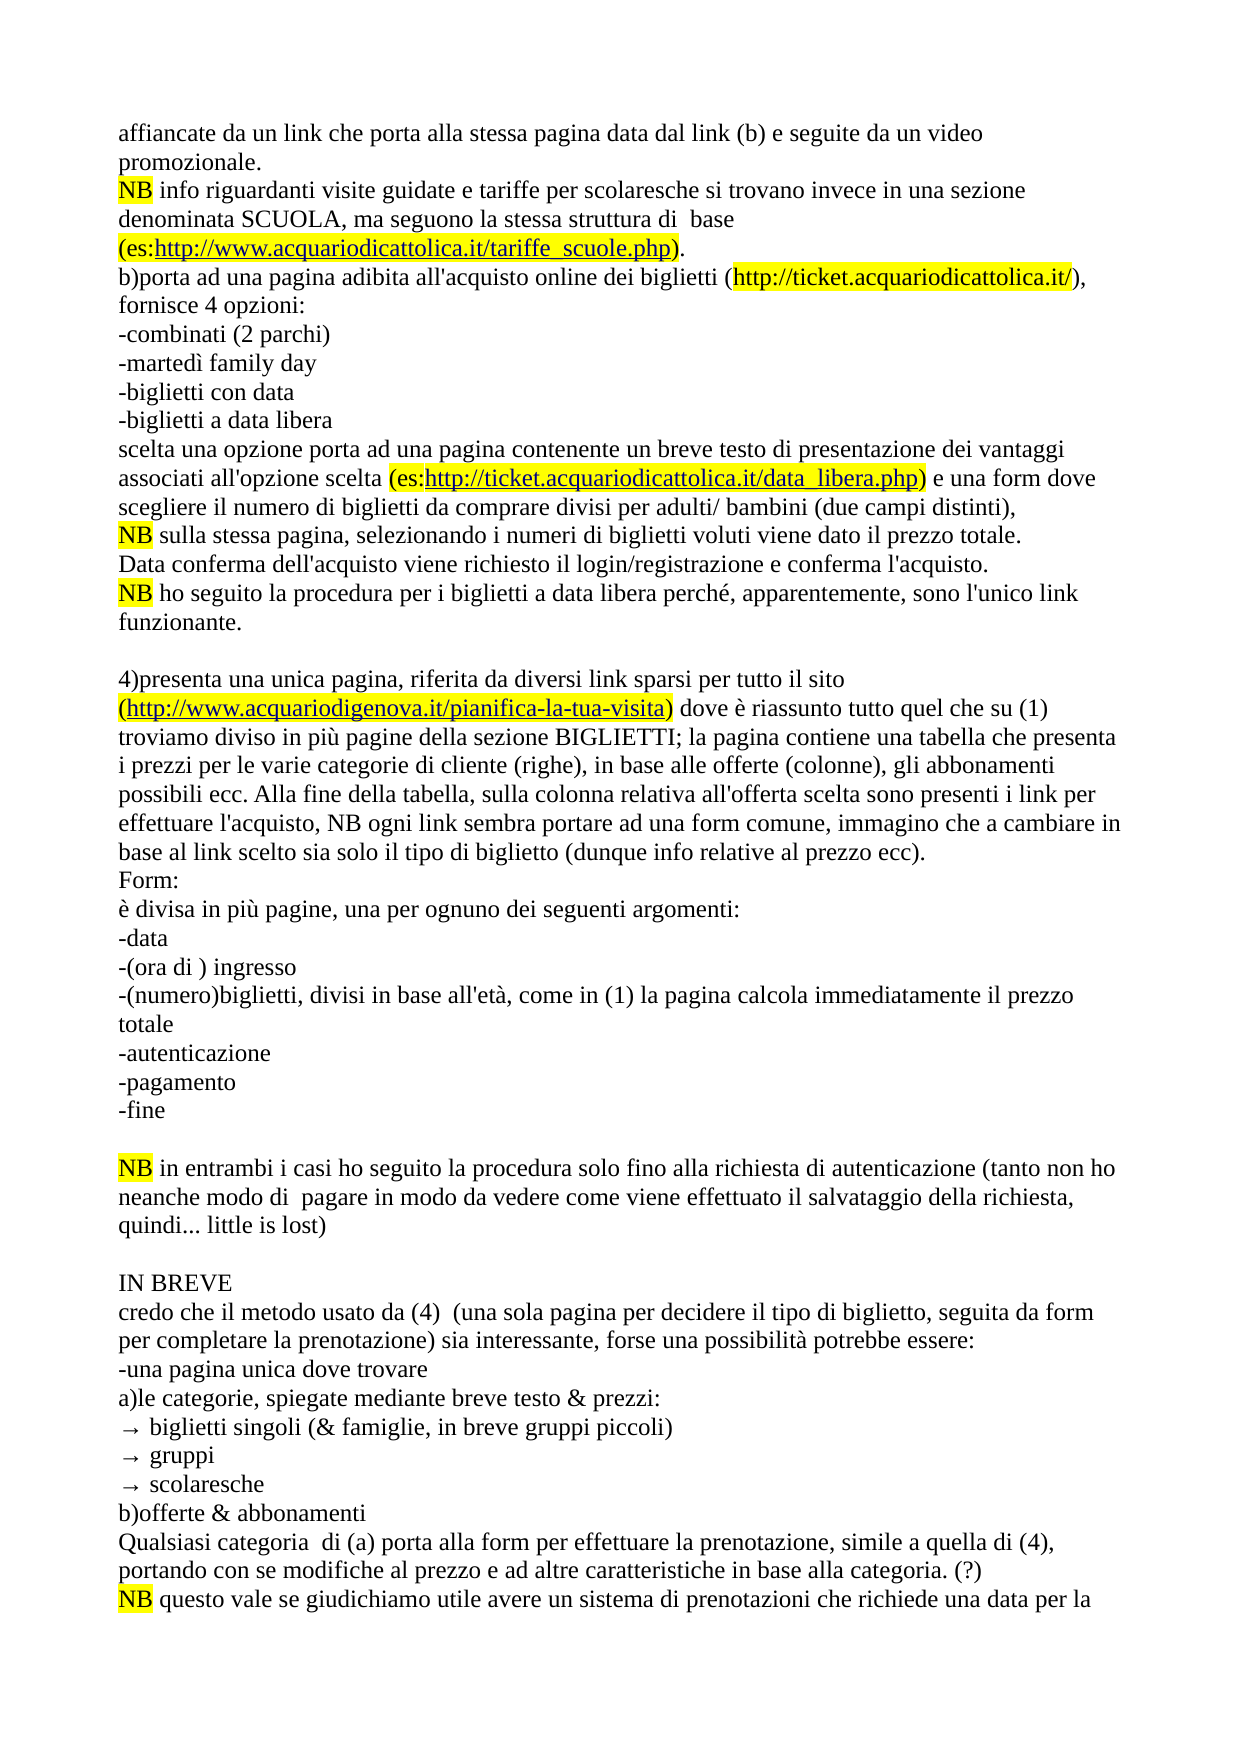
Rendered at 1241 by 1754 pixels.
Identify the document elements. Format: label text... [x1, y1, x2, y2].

text → scolaresche [118, 1469, 1122, 1498]
text -biglietti con data [118, 377, 1122, 406]
text NB in entrambi i casi ho seguito la procedura solo fino alla richiesta di autenticazione (tanto non ho neanche modo di pagare in modo da vedere come viene effettuato il salvataggio della richiesta, quindi... little is lost) [118, 1153, 1122, 1239]
text 4)presenta una unica pagina, riferita da diversi link sparsi per tutto il sito (http://www.acquariodigenova.it/pianifica-la-tua-visita) dove è riassunto tutto quel che su (1) troviamo diviso in più pagine della sezione BIGLIETTI; la pagina contiene una tabella che presenta i prezzi per le varie categorie di cliente (righe), in base alle offerte (colonne), gli abbonamenti possibili ecc. Alla fine della tabella, sulla colonna relativa all'offerta scelta sono presenti i link per effettuare l'acquisto, NB ogni link sembra portare ad una form comune, immagino che a cambiare in base al link scelto sia solo il tipo di biglietto (dunque info relative al prezzo ecc). [118, 664, 1122, 866]
text NB ho seguito la procedura per i biglietti a data libera perché, apparentemente, sono l'unico link funzionante. [118, 578, 1122, 636]
text NB info riguardanti visite guidate e tariffe per scolaresche si trovano invece in una sezione denominata SCUOLA, ma seguono la stessa struttura di base (es:http://www.acquariodicattolica.it/tariffe_scuole.php). [118, 176, 1122, 262]
text b)offerte & abbonamenti [118, 1498, 1122, 1527]
text -fine [118, 1096, 1122, 1124]
text Form: [118, 866, 1122, 894]
text -combinati (2 parchi) [118, 319, 1122, 348]
text -(ora di ) ingresso [118, 952, 1122, 981]
text -(numero)biglietti, divisi in base all'età, come in (1) la pagina calcola immediatamente il prezzo totale [118, 981, 1122, 1038]
text -pagamento [118, 1067, 1122, 1096]
text NB questo vale se giudichiamo utile avere un sistema di prenotazioni che richiede una data per la [118, 1584, 1122, 1613]
text scelta una opzione porta ad una pagina contenente un breve testo di presentazione dei vantaggi associati all'opzione scelta (es:http://ticket.acquariodicattolica.it/data_libera.php) e una form dove scegliere il numero di biglietti da comprare divisi per adulti/ bambini (due campi distinti), [118, 434, 1122, 521]
text b)porta ad una pagina adibita all'acquisto online dei biglietti (http://ticket.acquariodicattolica.it/), fornisce 4 opzioni: [118, 262, 1122, 319]
text è divisa in più pagine, una per ognuno dei seguenti argomenti: [118, 894, 1122, 923]
text -martedì family day [118, 348, 1122, 377]
text Qualsiasi categoria di (a) porta alla form per effettuare la prenotazione, simile a quella di (4), portando con se modifiche al prezzo e ad altre caratteristiche in base alla categoria. (?) [118, 1527, 1122, 1584]
text NB sulla stessa pagina, selezionando i numeri di biglietti voluti viene dato il prezzo totale. [118, 521, 1122, 549]
text -data [118, 923, 1122, 952]
text → biglietti singoli (& famiglie, in breve gruppi piccoli) [118, 1412, 1122, 1441]
text -una pagina unica dove trovare [118, 1354, 1122, 1383]
text a)le categorie, spiegate mediante breve testo & prezzi: [118, 1383, 1122, 1412]
text Data conferma dell'acquisto viene richiesto il login/registrazione e conferma l'acquisto. [118, 549, 1122, 578]
text -biglietti a data libera [118, 406, 1122, 434]
text -autenticazione [118, 1038, 1122, 1067]
text credo che il metodo usato da (4) (una sola pagina per decidere il tipo di biglietto, seguita da form per completare la prenotazione) sia interessante, forse una possibilità potrebbe essere: [118, 1297, 1122, 1354]
text → gruppi [118, 1441, 1122, 1469]
text IN BREVE [118, 1268, 1122, 1297]
text affiancate da un link che porta alla stessa pagina data dal link (b) e seguite da un video promozionale. [118, 118, 1122, 176]
